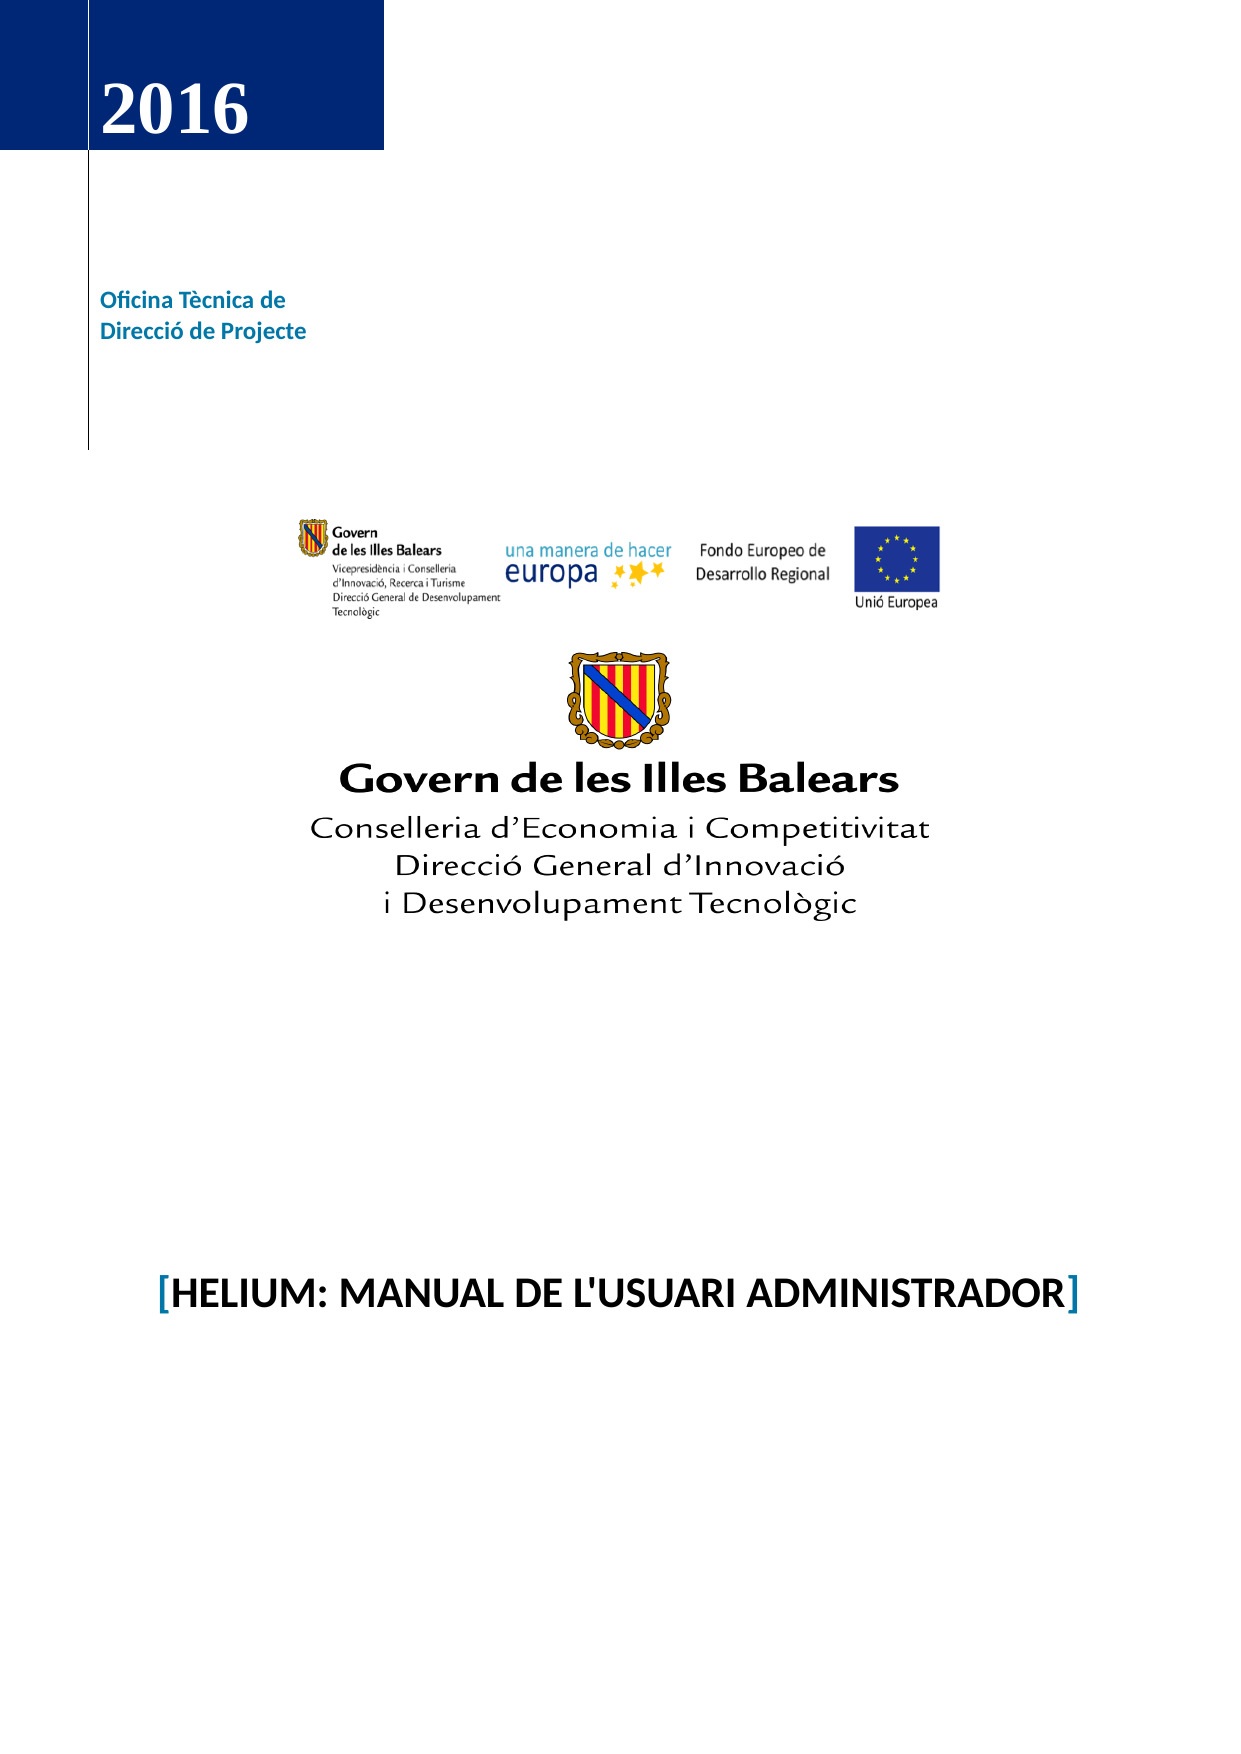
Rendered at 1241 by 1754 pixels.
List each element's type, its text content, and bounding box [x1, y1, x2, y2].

picture [311, 652, 929, 921]
table_cell [121, 1318, 1116, 1349]
table_cell [0, 150, 88, 450]
table_header 2016 [89, 0, 384, 150]
picture [298, 518, 942, 621]
table_header [HELIUM: Manual de l'usuari administrador] [121, 1265, 1116, 1318]
table_cell Oficina Tècnica de Direcció de Projecte [89, 150, 384, 450]
table_header [0, 0, 88, 150]
